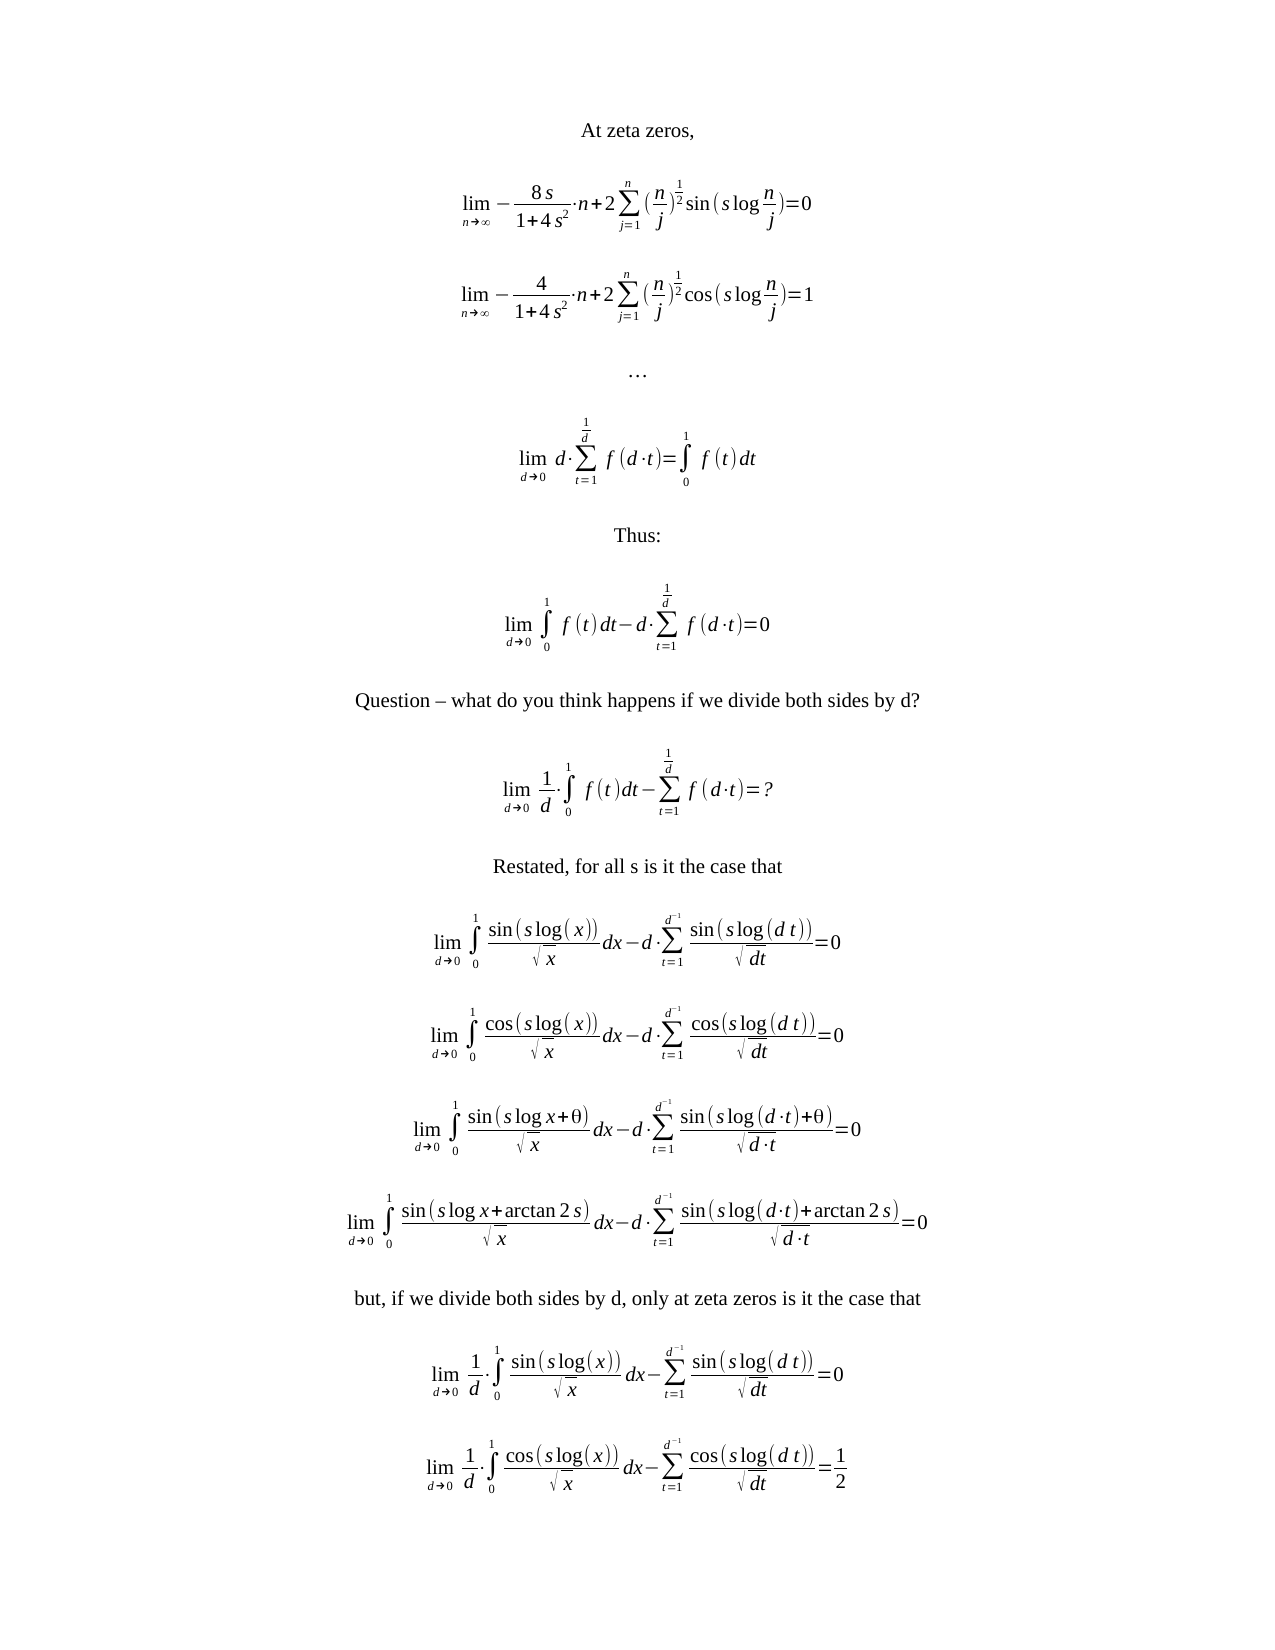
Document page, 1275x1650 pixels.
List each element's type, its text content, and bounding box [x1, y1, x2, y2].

text Restated, for all s is it the case that [118, 854, 1157, 878]
text Thus: [118, 523, 1157, 547]
text Question – what do you think happens if we divide both sides by d? [118, 688, 1157, 712]
text but, if we divide both sides by d, only at zeta zeros is it the case that [118, 1286, 1157, 1309]
text At zeta zeros, [118, 118, 1157, 142]
text … [118, 358, 1157, 382]
